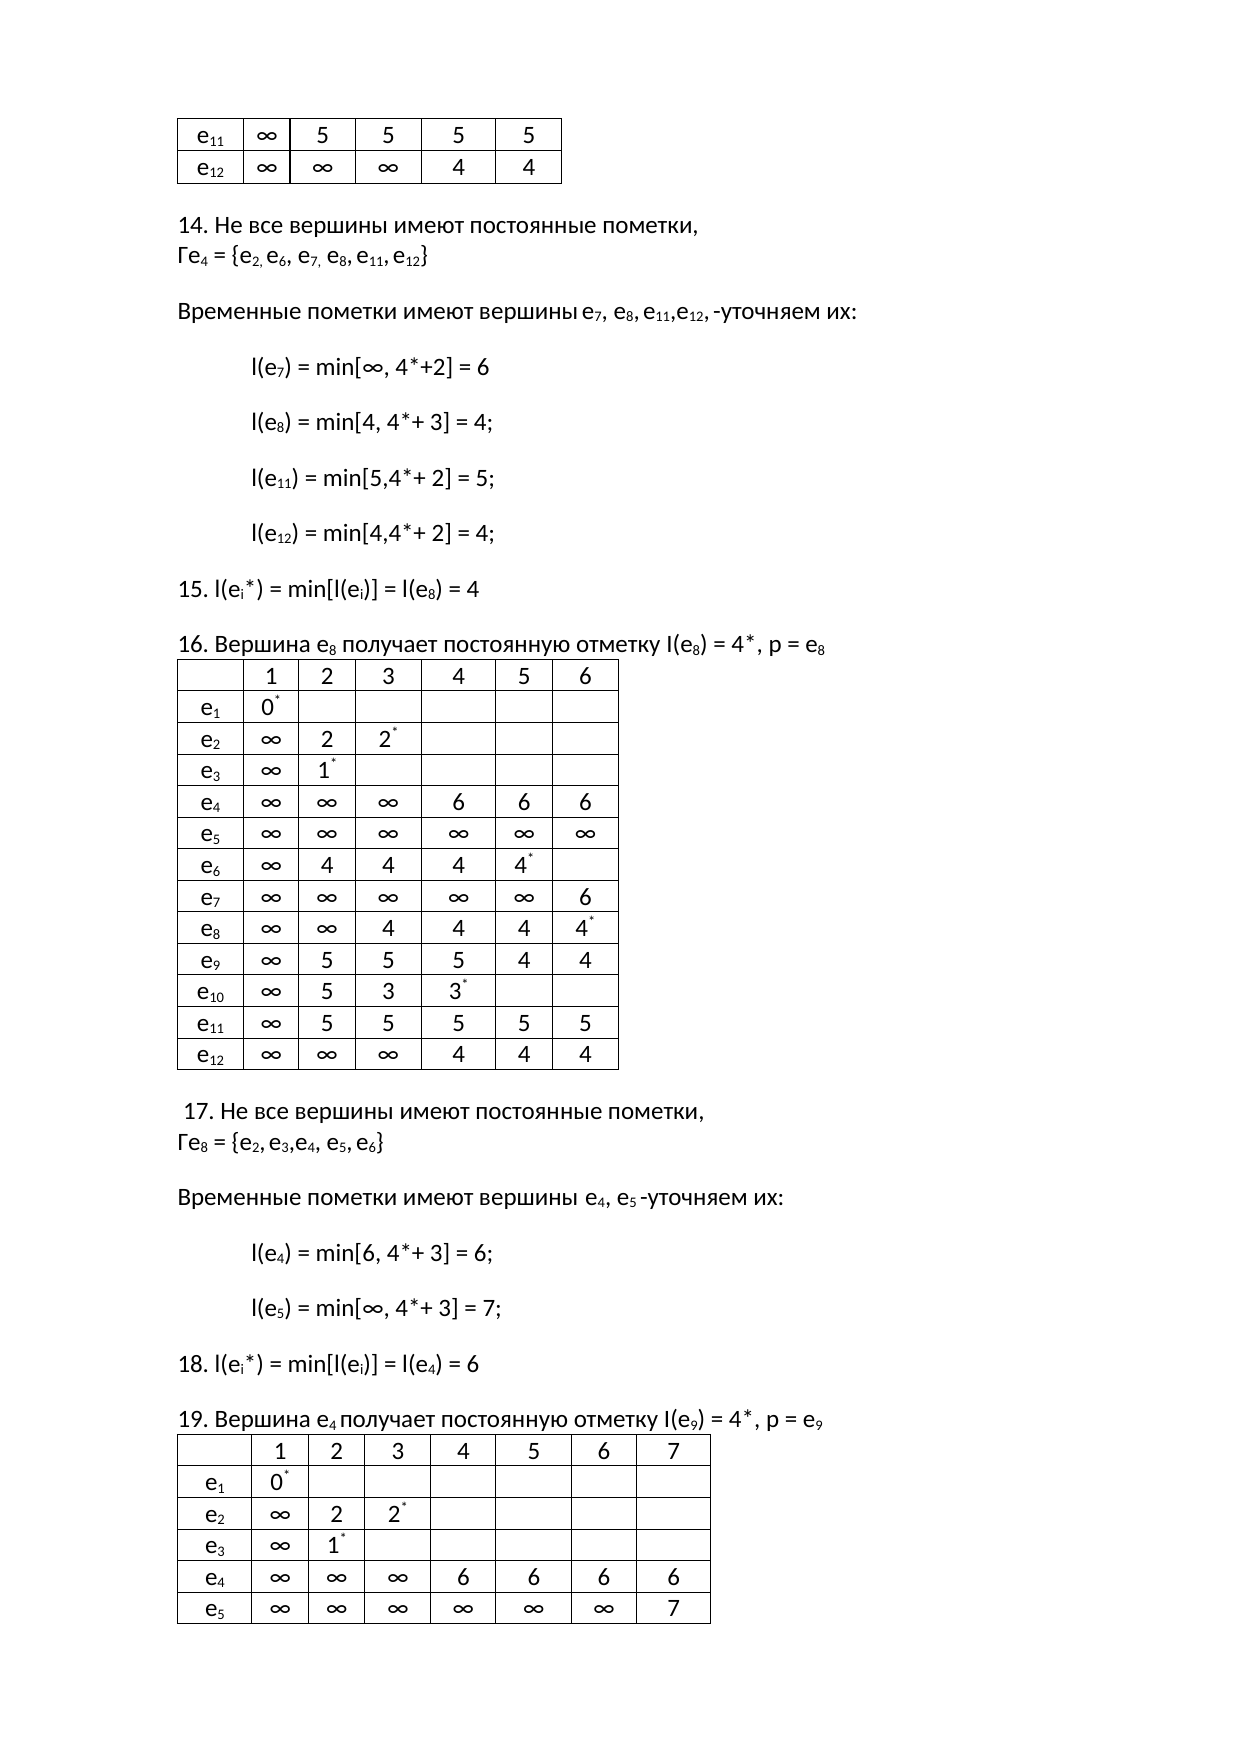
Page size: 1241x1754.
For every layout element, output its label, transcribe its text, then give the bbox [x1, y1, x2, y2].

table_cell [365, 1530, 430, 1560]
table_cell [431, 1466, 495, 1497]
table_header 3 [356, 660, 421, 690]
table_cell e5 [178, 818, 243, 848]
table_cell 4 [496, 1039, 552, 1069]
table_header 1 [244, 660, 298, 690]
table_cell 4 [299, 849, 355, 880]
table_cell [572, 1498, 636, 1528]
table_cell e11 [178, 119, 243, 150]
table_cell ∞ [299, 786, 355, 817]
table_cell 4 [553, 944, 618, 974]
table_cell ∞ [572, 1593, 636, 1623]
table_header [178, 1435, 251, 1465]
text Гe4 = {e2, e6, e7, e8, e11, e12} [177, 239, 1152, 270]
table_cell 4 [422, 849, 495, 880]
table_cell [309, 1466, 364, 1497]
table_cell ∞ [244, 786, 298, 817]
table_cell ∞ [244, 1007, 298, 1037]
text Временные пометки имеют вершины e4, e5 -уточняем их: [177, 1181, 1152, 1212]
table_cell 5 [299, 975, 355, 1006]
table_cell 6 [637, 1561, 710, 1592]
table_cell ∞ [422, 881, 495, 911]
table_cell e6 [178, 849, 243, 880]
table_header 1 [252, 1435, 308, 1465]
table_cell e2 [178, 1498, 251, 1528]
table_cell [496, 1466, 571, 1497]
table_cell 5 [299, 944, 355, 974]
table_cell 4 [422, 912, 495, 943]
table_header 3 [365, 1435, 430, 1465]
text 17. Не все вершины имеют постоянные пометки, [177, 1095, 1152, 1126]
table_cell [553, 691, 618, 722]
table_cell ∞ [252, 1593, 308, 1623]
table_cell 1* [299, 755, 355, 785]
table_cell 5 [422, 119, 495, 150]
table_cell [422, 691, 495, 722]
table_cell ∞ [299, 1039, 355, 1069]
table_cell 4 [496, 151, 561, 183]
table_cell [422, 755, 495, 785]
table_cell 5 [356, 119, 421, 150]
text Временные пометки имеют вершины e7, e8, e11,e12, -уточняем их: [177, 295, 1152, 326]
table_cell 4 [422, 1039, 495, 1069]
text l(e8) = min[4, 4*+ 3] = 4; [177, 406, 1152, 437]
table_cell 0* [252, 1466, 308, 1497]
table_cell 6 [496, 1561, 571, 1592]
table_cell ∞ [244, 755, 298, 785]
table_cell ∞ [309, 1561, 364, 1592]
table_header 6 [553, 660, 618, 690]
table_header 2 [299, 660, 355, 690]
table_cell ∞ [553, 818, 618, 848]
table_cell ∞ [252, 1530, 308, 1560]
table_header 5 [496, 660, 552, 690]
table_cell [572, 1466, 636, 1497]
table_cell [637, 1530, 710, 1560]
table_cell ∞ [299, 912, 355, 943]
table_cell 6 [553, 881, 618, 911]
table_cell ∞ [365, 1593, 430, 1623]
table_cell [299, 691, 355, 722]
table_cell ∞ [422, 818, 495, 848]
table_cell [496, 691, 552, 722]
table_cell e7 [178, 881, 243, 911]
table_cell e1 [178, 1466, 251, 1497]
table_cell 2 [299, 723, 355, 753]
table_cell 4 [496, 912, 552, 943]
table_cell [553, 975, 618, 1006]
table_cell ∞ [252, 1561, 308, 1592]
table_cell [553, 723, 618, 753]
table_cell ∞ [244, 1039, 298, 1069]
table_cell 0* [244, 691, 298, 722]
table_cell ∞ [309, 1593, 364, 1623]
table_cell [637, 1466, 710, 1497]
table_cell 5 [299, 1007, 355, 1037]
table_cell e8 [178, 912, 243, 943]
table_header 4 [422, 660, 495, 690]
table_cell 6 [422, 786, 495, 817]
table_cell e11 [178, 1007, 243, 1037]
table_cell 2* [356, 723, 421, 753]
table_cell ∞ [356, 151, 421, 183]
text 18. l(ei*) = min[l(ei)] = l(e4) = 6 [177, 1348, 1152, 1378]
table_header 4 [431, 1435, 495, 1465]
table_cell [496, 1530, 571, 1560]
table_cell [637, 1498, 710, 1528]
table_cell ∞ [496, 881, 552, 911]
table_cell 4 [356, 849, 421, 880]
table_cell 4 [553, 1039, 618, 1069]
table_cell [496, 975, 552, 1006]
table_cell e4 [178, 1561, 251, 1592]
table_cell 5 [356, 1007, 421, 1037]
table_cell [496, 723, 552, 753]
table_cell ∞ [496, 818, 552, 848]
table_cell [496, 755, 552, 785]
table_cell 5 [356, 944, 421, 974]
table_cell 2* [365, 1498, 430, 1528]
table_cell ∞ [496, 1593, 571, 1623]
table_cell e5 [178, 1593, 251, 1623]
table_cell ∞ [244, 975, 298, 1006]
table_cell ∞ [431, 1593, 495, 1623]
table_cell ∞ [356, 818, 421, 848]
table_cell 6 [431, 1561, 495, 1592]
table_cell 5 [422, 944, 495, 974]
table_cell ∞ [365, 1561, 430, 1592]
table_cell [553, 755, 618, 785]
table_cell 6 [496, 786, 552, 817]
table_cell e9 [178, 944, 243, 974]
table_cell ∞ [244, 944, 298, 974]
table_cell [422, 723, 495, 753]
text l(e7) = min[∞, 4*+2] = 6 [177, 351, 1152, 381]
table_header [178, 660, 243, 690]
table_cell ∞ [252, 1498, 308, 1528]
text l(e12) = min[4,4*+ 2] = 4; [177, 517, 1152, 548]
table_cell e4 [178, 786, 243, 817]
text l(e5) = min[∞, 4*+ 3] = 7; [177, 1292, 1152, 1323]
table_cell 3 [356, 975, 421, 1006]
text 14. Не все вершины имеют постоянные пометки, [177, 209, 1152, 239]
table_cell [553, 849, 618, 880]
table_cell ∞ [244, 912, 298, 943]
table_header 6 [572, 1435, 636, 1465]
table_cell [431, 1530, 495, 1560]
table_cell 4* [496, 849, 552, 880]
table_cell 7 [637, 1593, 710, 1623]
table_cell 6 [572, 1561, 636, 1592]
table_cell [431, 1498, 495, 1528]
table_cell ∞ [356, 1039, 421, 1069]
table_cell 5 [422, 1007, 495, 1037]
table_cell 4 [422, 151, 495, 183]
table_cell 6 [553, 786, 618, 817]
table_cell 4 [356, 912, 421, 943]
table_cell [356, 691, 421, 722]
table_cell ∞ [244, 151, 289, 183]
text 16. Вершина e8 получает постоянную отметку I(e8) = 4*, p = e8 [177, 628, 1152, 659]
table_cell ∞ [244, 119, 289, 150]
table_cell ∞ [244, 881, 298, 911]
table_cell [365, 1466, 430, 1497]
text l(e4) = min[6, 4*+ 3] = 6; [177, 1237, 1152, 1267]
table_cell e3 [178, 1530, 251, 1560]
text l(e11) = min[5,4*+ 2] = 5; [177, 462, 1152, 492]
table_cell e12 [178, 1039, 243, 1069]
table_cell [496, 1498, 571, 1528]
table_header 2 [309, 1435, 364, 1465]
table_header 7 [637, 1435, 710, 1465]
table_cell 5 [496, 119, 561, 150]
table_cell ∞ [291, 151, 355, 183]
table_cell e1 [178, 691, 243, 722]
table_cell e12 [178, 151, 243, 183]
table_cell ∞ [356, 786, 421, 817]
table_cell ∞ [299, 881, 355, 911]
text 19. Вершина e4 получает постоянную отметку I(e9) = 4*, p = e9 [177, 1403, 1152, 1434]
table_cell 4* [553, 912, 618, 943]
table_cell e10 [178, 975, 243, 1006]
table_cell 5 [496, 1007, 552, 1037]
table_cell ∞ [244, 849, 298, 880]
table_cell 5 [553, 1007, 618, 1037]
text 15. l(ei*) = min[l(ei)] = l(e8) = 4 [177, 573, 1152, 603]
table_cell 2 [309, 1498, 364, 1528]
table_cell [572, 1530, 636, 1560]
table_cell 5 [291, 119, 355, 150]
table_cell ∞ [244, 818, 298, 848]
table_cell e2 [178, 723, 243, 753]
table_cell ∞ [356, 881, 421, 911]
table_cell 1* [309, 1530, 364, 1560]
table_cell e3 [178, 755, 243, 785]
table_cell [356, 755, 421, 785]
table_cell ∞ [244, 723, 298, 753]
text Гe8 = {e2, e3,e4, e5, e6} [177, 1126, 1152, 1156]
table_cell 4 [496, 944, 552, 974]
table_cell ∞ [299, 818, 355, 848]
table_cell 3* [422, 975, 495, 1006]
table_header 5 [496, 1435, 571, 1465]
